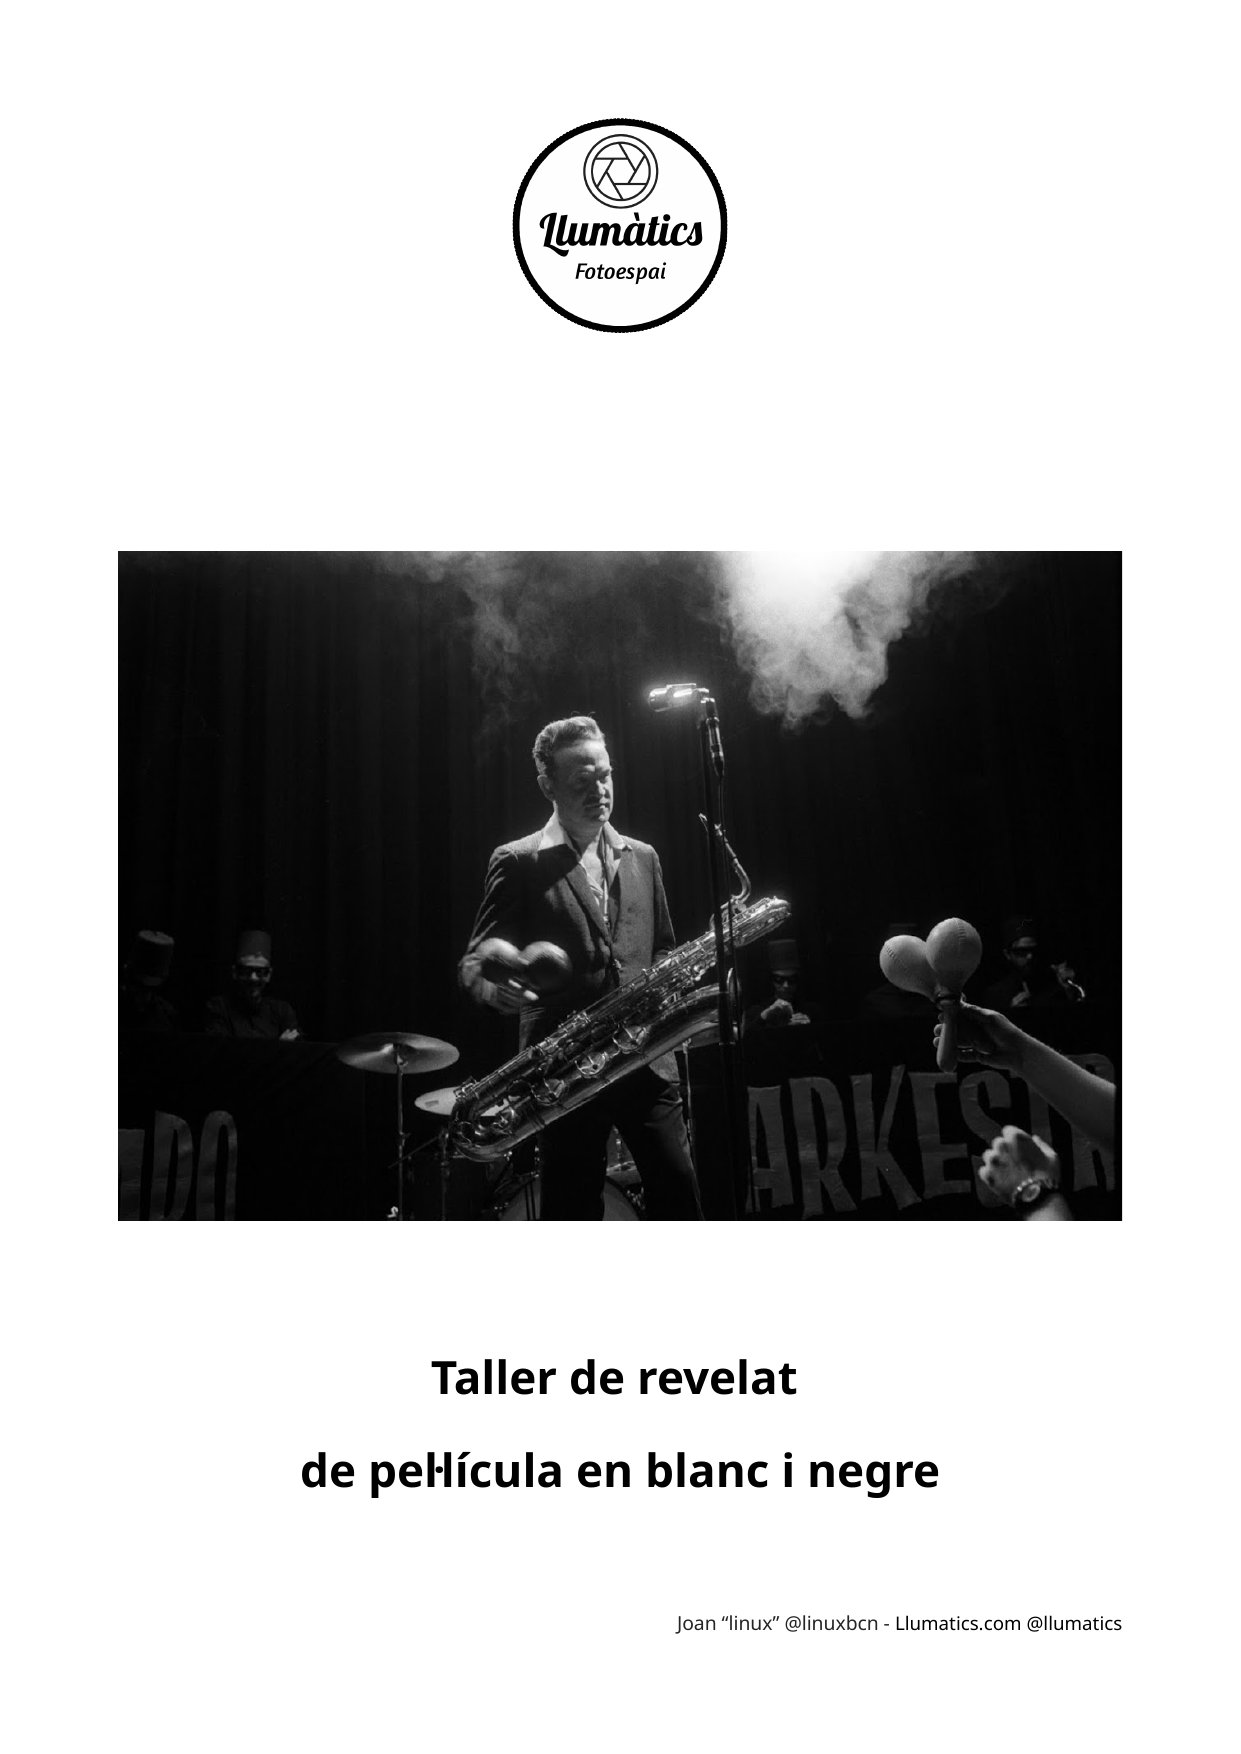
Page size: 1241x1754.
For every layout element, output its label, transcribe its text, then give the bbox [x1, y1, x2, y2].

picture [118, 551, 1123, 1221]
text Taller de revelat de pel·lícula en blanc i negre [118, 1345, 1122, 1501]
picture [512, 118, 728, 333]
